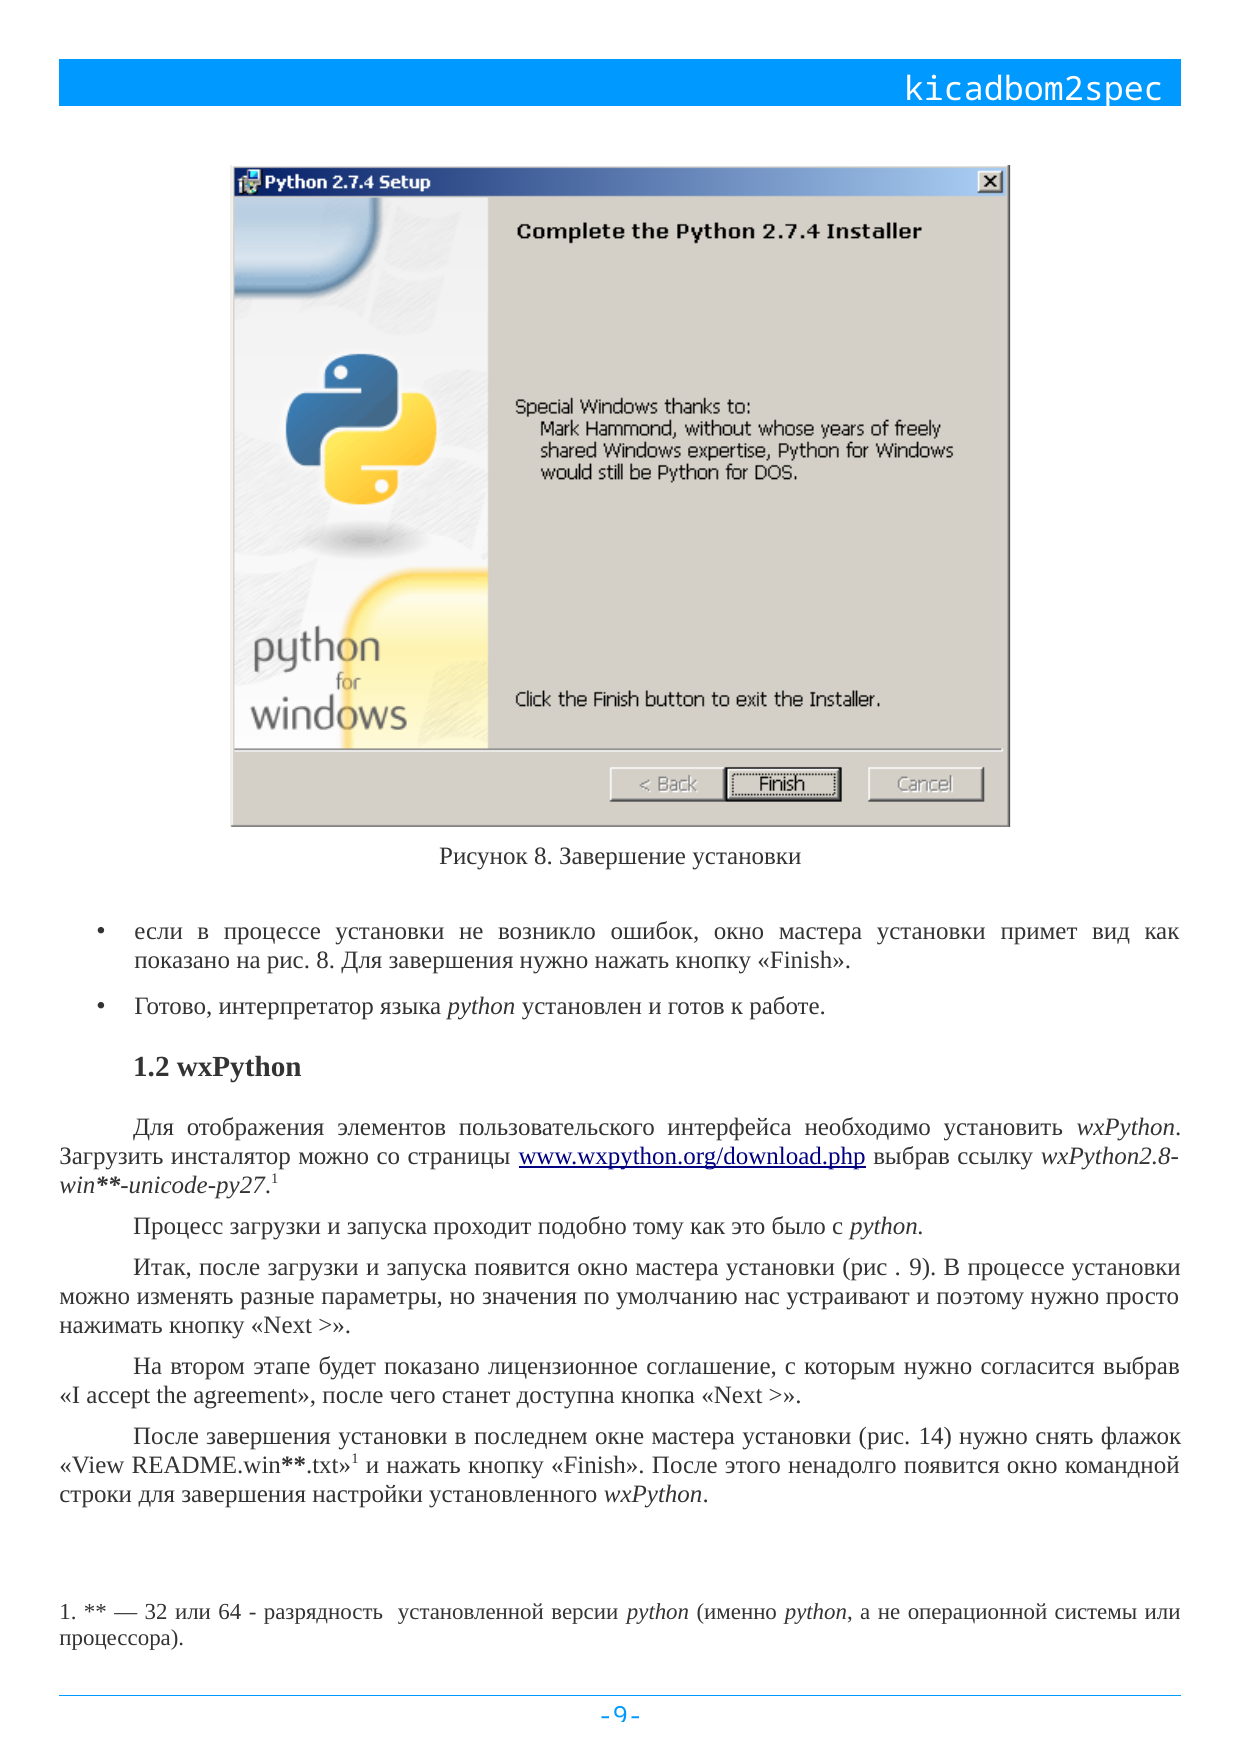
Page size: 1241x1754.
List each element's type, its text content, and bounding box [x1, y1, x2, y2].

text Для отображения элементов пользовательского интерфейса необходимо установить wxPython. Загрузить инсталятор можно со страницы www.wxpython.org/download.php выбрав ссылку wxPython2.8-win**-unicode-py27.1 [59, 1112, 1181, 1199]
text На втором этапе будет показано лицензионное соглашение, с которым нужно согласится выбрав «I accept the agreement», после чего станет доступна кнопка «Next >». [59, 1351, 1181, 1409]
text Итак, после загрузки и запуска появится окно мастера установки (рис . 9). В процессе установки можно изменять разные параметры, но значения по умолчанию нас устраивают и поэтому нужно просто нажимать кнопку «Next >». [59, 1252, 1181, 1339]
text После завершения установки в последнем окне мастера установки (рис. 14) нужно снять флажок «View README.win**.txt»1 и нажать кнопку «Finish». После этого ненадолго появится окно командной строки для завершения настройки установленного wxPython. [59, 1421, 1181, 1507]
text Рисунок 8. Завершение установки [230, 827, 1010, 869]
text Процесс загрузки и запуска проходит подобно тому как это было с python. [59, 1211, 1181, 1240]
picture [230, 165, 1011, 827]
text 1. ** — 32 или 64 - разрядность установленной версии python (именно python, а не операционной системы или процессора). [59, 1598, 1181, 1650]
list Готово, интерпретатор языка python установлен и готов к работе. [97, 991, 1181, 1020]
list если в процессе установки не возникло ошибок, окно мастера установки примет вид как показано на рис. 8. Для завершения нужно нажать кнопку «Finish». [97, 916, 1181, 973]
subtitle 1.2 wxPython [133, 1049, 1181, 1083]
